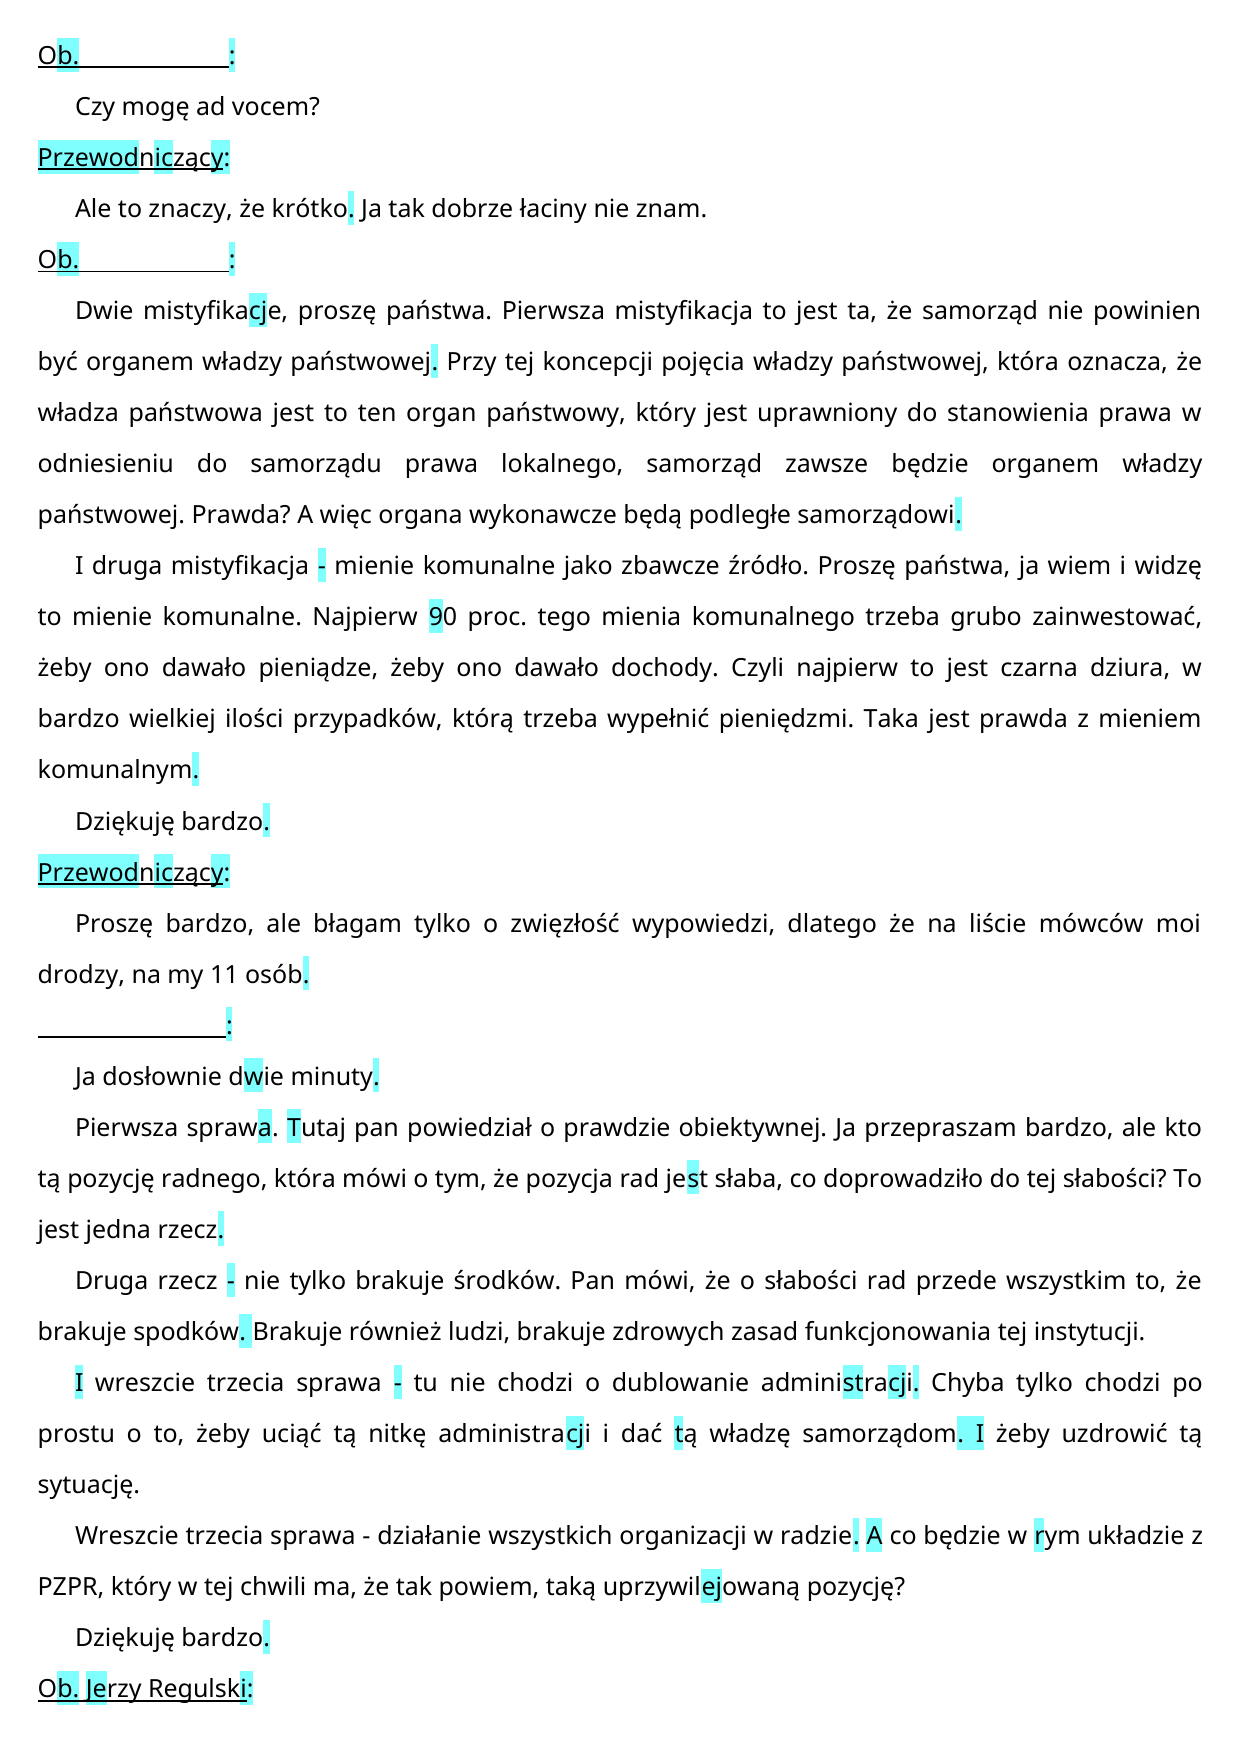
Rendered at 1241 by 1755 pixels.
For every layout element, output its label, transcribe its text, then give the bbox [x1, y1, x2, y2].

text Proszę bardzo, ale błagam tylko o zwięzłość wypowiedzi, dlatego że na liście mówców moi drodzy, na my 11 osób. [37, 905, 1203, 990]
text Ob. : [37, 242, 1203, 276]
text Wreszcie trzecia sprawa - działanie wszystkich organizacji w radzie. A co będzie w rym układzie z PZPR, który w tej chwili ma, że tak powiem, taką uprzywilejowaną pozycję? [37, 1518, 1203, 1603]
text Dziękuję bardzo. [37, 803, 1203, 837]
text Pierwsza sprawa. Tutaj pan powiedział o prawdzie obiektywnej. Ja przepraszam bardzo, ale kto tą pozycję radnego, która mówi o tym, że pozycja rad jest słaba, co doprowadziło do tej słabości? To jest jedna rzecz. [37, 1109, 1203, 1246]
text Dwie mistyfikacje, proszę państwa. Pierwsza mistyfikacja to jest ta, że samorząd nie powinien być organem władzy państwowej. Przy tej koncepcji pojęcia władzy państwowej, która oznacza, że władza państwowa jest to ten organ państwowy, który jest uprawniony do stanowienia prawa w odniesieniu do samorządu prawa lokalnego, samorząd zawsze będzie organem władzy państwowej. Prawda? A więc organa wykonawcze będą podległe samorządowi. [37, 293, 1203, 531]
text I wreszcie trzecia sprawa - tu nie chodzi o dublowanie administracji. Chyba tylko chodzi po prostu o to, żeby uciąć tą nitkę administracji i dać tą władzę samorządom. I żeby uzdrowić tą sytuację. [37, 1364, 1203, 1501]
text I druga mistyfikacja - mienie komunalne jako zbawcze źródło. Proszę państwa, ja wiem i widzę to mienie komunalne. Najpierw 90 proc. tego mienia komunalnego trzeba grubo zainwestować, żeby ono dawało pieniądze, żeby ono dawało dochody. Czyli najpierw to jest czarna dziura, w bardzo wielkiej ilości przypadków, którą trzeba wypełnić pieniędzmi. Taka jest prawda z mieniem komunalnym. [37, 548, 1203, 786]
text Przewodniczący: [37, 139, 1203, 174]
text Ob. Jerzy Regulski: [37, 1671, 1203, 1705]
text Ja dosłownie dwie minuty. [37, 1058, 1203, 1092]
text Przewodniczący: [37, 854, 1203, 888]
text Dziękuję bardzo. [37, 1620, 1203, 1654]
text Czy mogę ad vocem? [37, 88, 1203, 123]
text : [37, 1007, 1203, 1041]
text Druga rzecz - nie tylko brakuje środków. Pan mówi, że o słabości rad przede wszystkim to, że brakuje spodków. Brakuje również ludzi, brakuje zdrowych zasad funkcjonowania tej instytucji. [37, 1262, 1203, 1348]
text Ale to znaczy, że krótko. Ja tak dobrze łaciny nie znam. [37, 191, 1203, 225]
text Ob. : [37, 37, 1203, 72]
